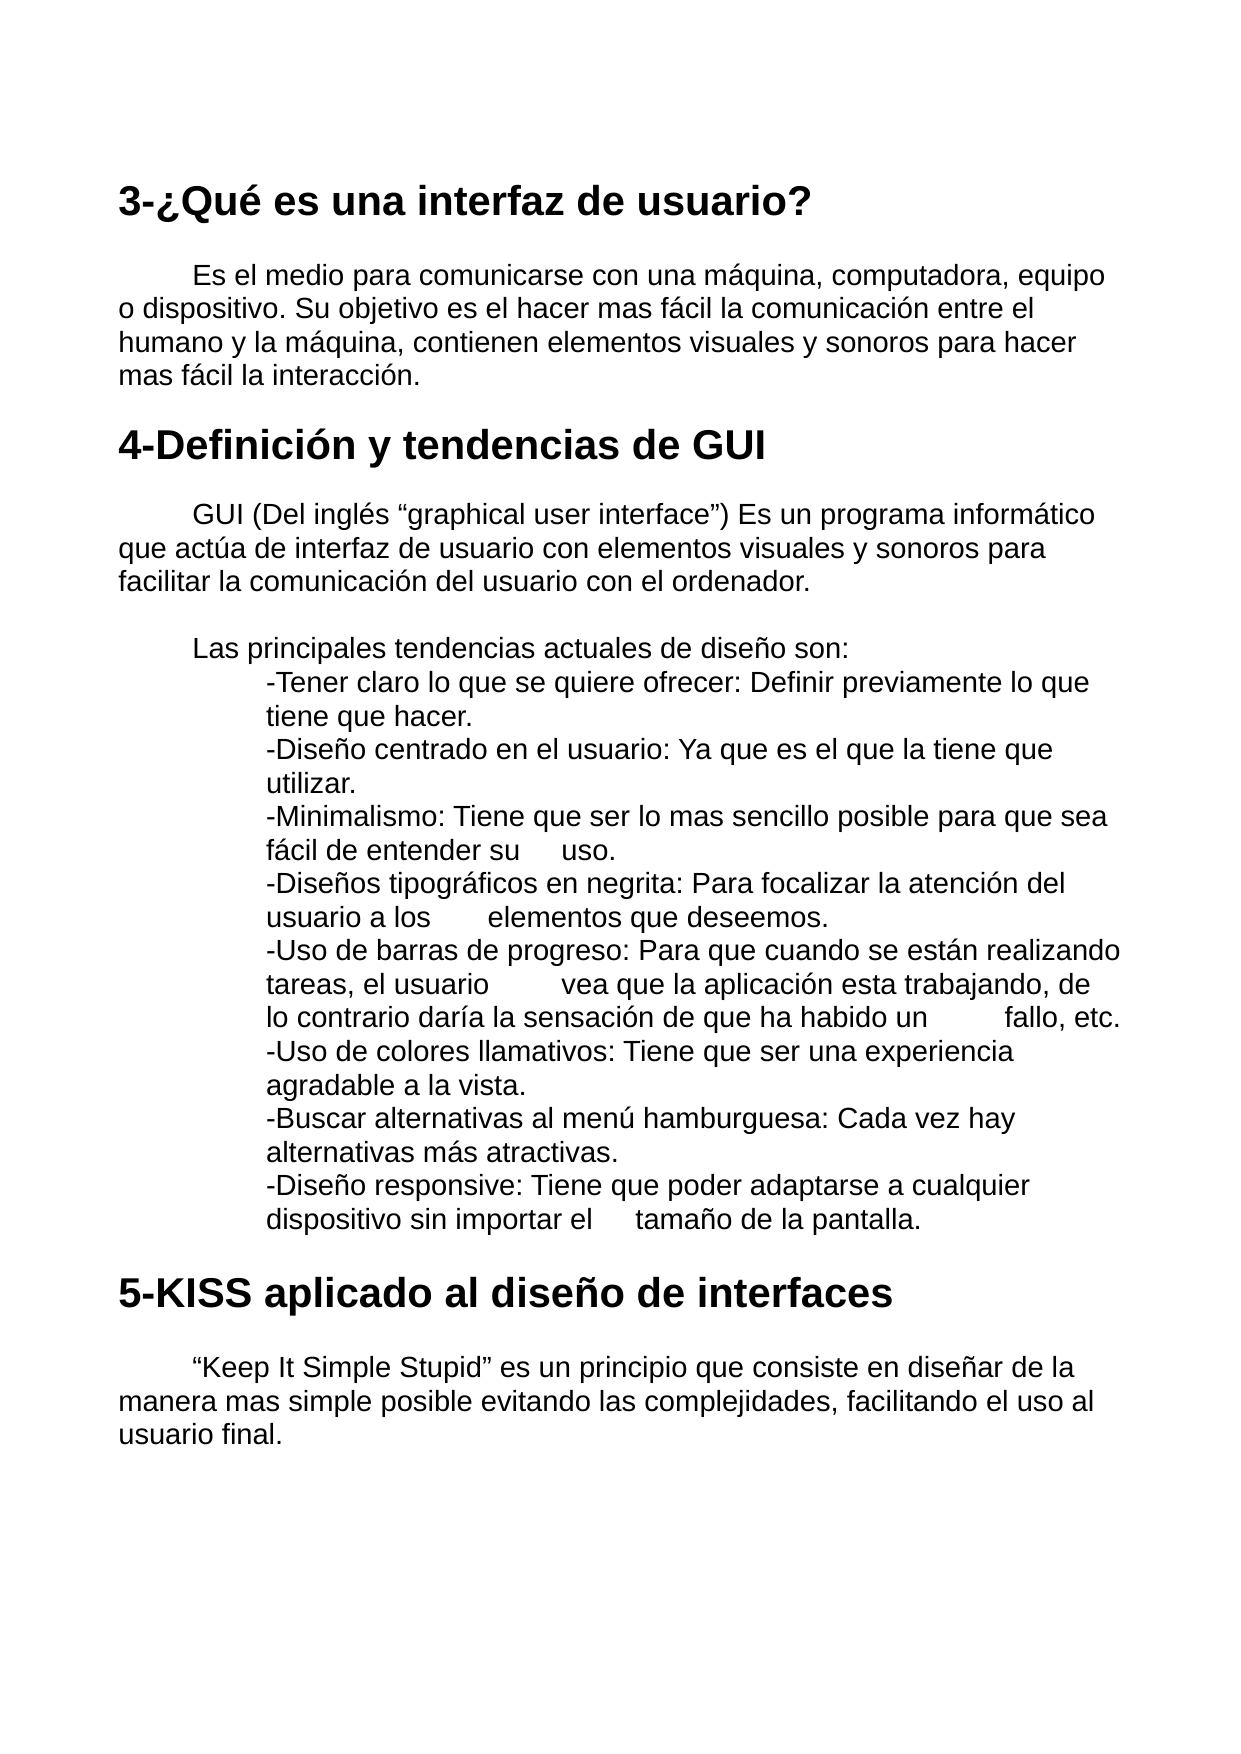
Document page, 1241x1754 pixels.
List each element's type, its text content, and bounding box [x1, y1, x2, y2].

text “Keep It Simple Stupid” es un principio que consiste en diseñar de la manera mas simple posible evitando las complejidades, facilitando el uso al usuario final. [118, 1350, 1122, 1451]
text -Diseño responsive: Tiene que poder adaptarse a cualquier dispositivo sin importar el tamaño de la pantalla. [118, 1168, 1122, 1235]
text -Tener claro lo que se quiere ofrecer: Definir previamente lo que tiene que hacer. [118, 665, 1122, 732]
text 3-¿Qué es una interfaz de usuario? [118, 176, 1122, 224]
text 5-KISS aplicado al diseño de interfaces [118, 1269, 1122, 1317]
text -Minimalismo: Tiene que ser lo mas sencillo posible para que sea fácil de entender su uso. [118, 799, 1122, 866]
text -Diseños tipográficos en negrita: Para focalizar la atención del usuario a los elementos que deseemos. [118, 866, 1122, 933]
text -Uso de barras de progreso: Para que cuando se están realizando tareas, el usuario vea que la aplicación esta trabajando, de lo contrario daría la sensación de que ha habido un fallo, etc. [118, 933, 1122, 1034]
text GUI (Del inglés “graphical user interface”) Es un programa informático que actúa de interfaz de usuario con elementos visuales y sonoros para facilitar la comunicación del usuario con el ordenador. [118, 497, 1122, 598]
text -Uso de colores llamativos: Tiene que ser una experiencia agradable a la vista. [118, 1034, 1122, 1101]
text Es el medio para comunicarse con una máquina, computadora, equipo o dispositivo. Su objetivo es el hacer mas fácil la comunicación entre el humano y la máquina, contienen elementos visuales y sonoros para hacer mas fácil la interacción. [118, 258, 1122, 392]
text -Diseño centrado en el usuario: Ya que es el que la tiene que utilizar. [118, 732, 1122, 799]
text Las principales tendencias actuales de diseño son: [118, 632, 1122, 665]
text 4-Definición y tendencias de GUI [118, 421, 1122, 469]
text -Buscar alternativas al menú hamburguesa: Cada vez hay alternativas más atractivas. [118, 1101, 1122, 1168]
